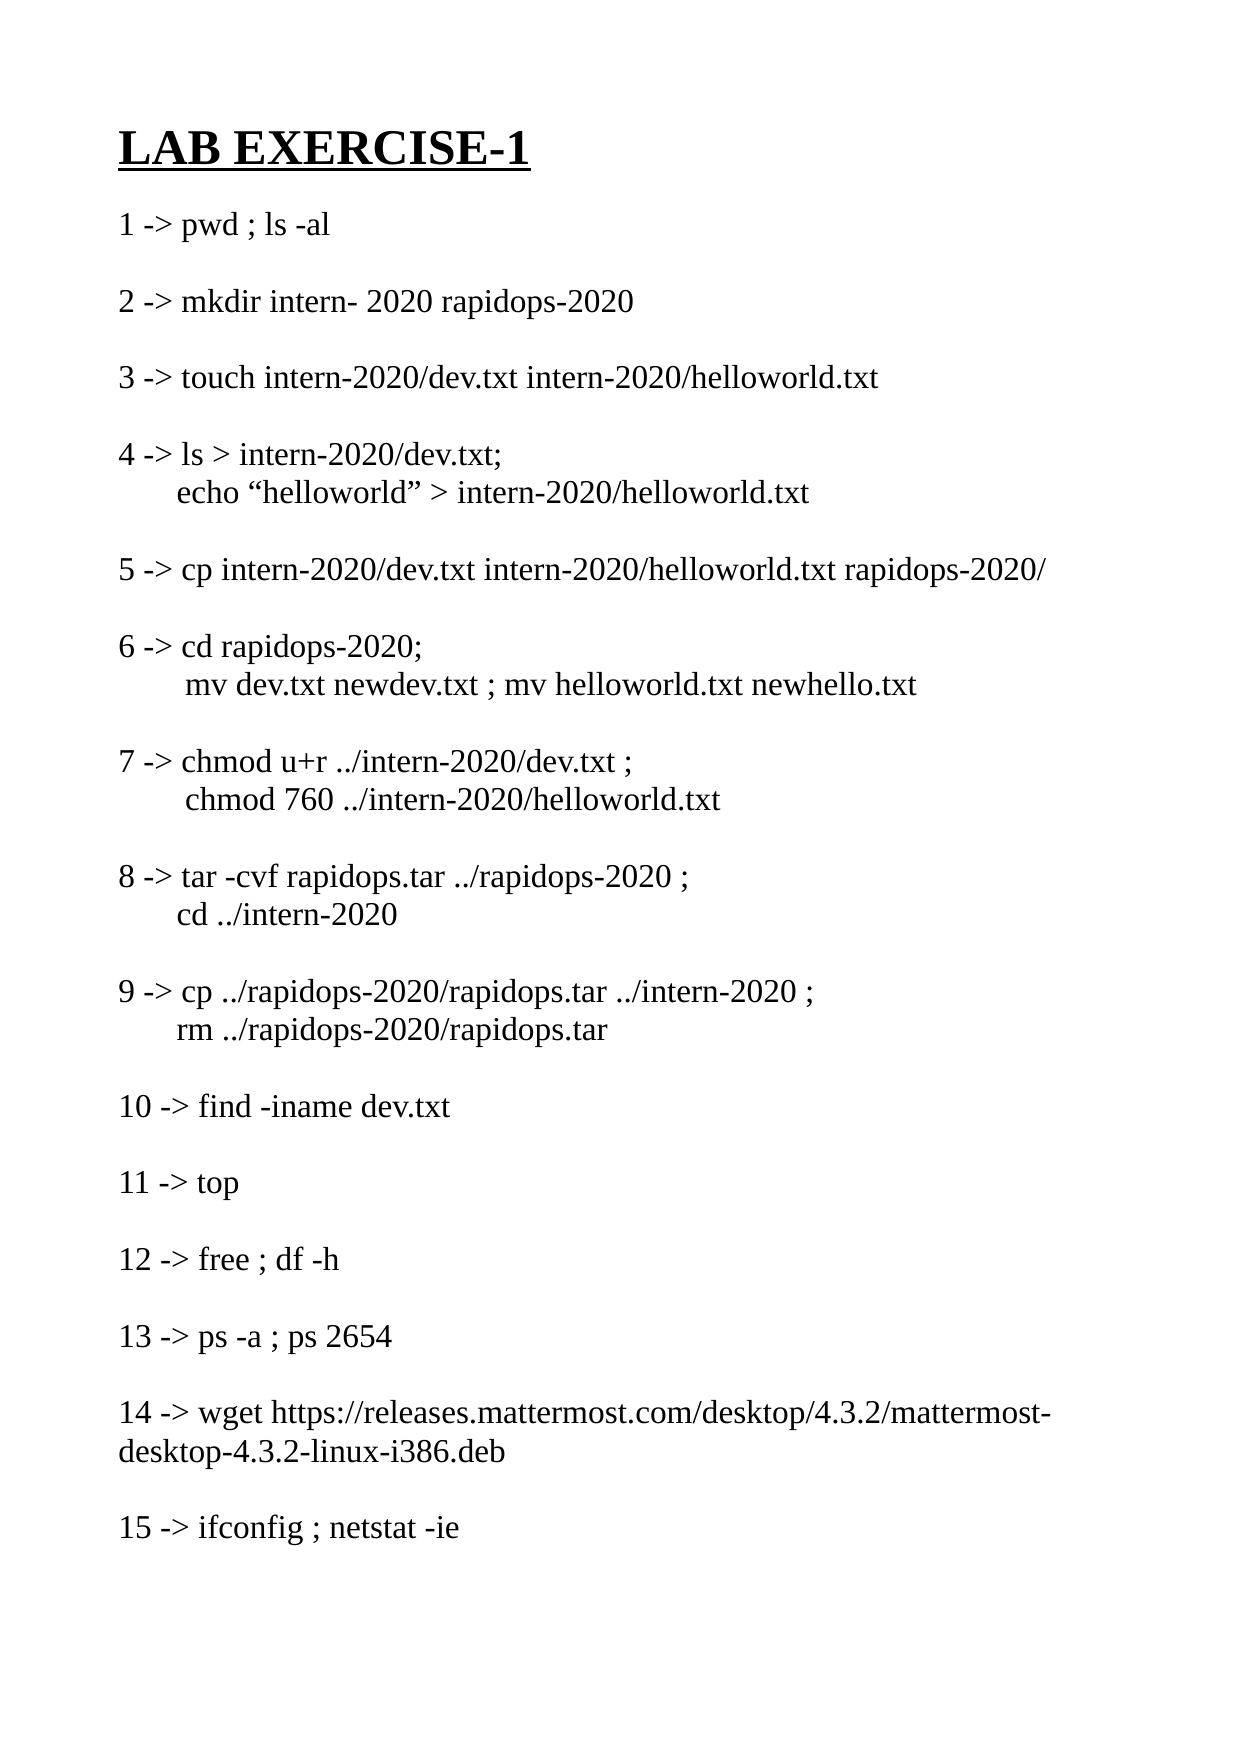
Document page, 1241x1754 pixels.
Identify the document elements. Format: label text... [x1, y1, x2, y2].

text 7 -> chmod u+r ../intern-2020/dev.txt ; [118, 741, 1122, 779]
text 11 -> top [118, 1163, 1122, 1201]
text 4 -> ls > intern-2020/dev.txt; [118, 434, 1122, 473]
text 15 -> ifconfig ; netstat -ie [118, 1508, 1122, 1546]
text cd ../intern-2020 [118, 894, 1122, 933]
text 1 -> pwd ; ls -al [118, 204, 1122, 243]
text 10 -> find -iname dev.txt [118, 1086, 1122, 1124]
text 12 -> free ; df -h [118, 1239, 1122, 1278]
text echo “helloworld” > intern-2020/helloworld.txt [118, 473, 1122, 549]
text 5 -> cp intern-2020/dev.txt intern-2020/helloworld.txt rapidops-2020/ [118, 549, 1122, 588]
text 2 -> mkdir intern- 2020 rapidops-2020 [118, 281, 1122, 319]
text mv dev.txt newdev.txt ; mv helloworld.txt newhello.txt [118, 664, 1122, 703]
text rm ../rapidops-2020/rapidops.tar [118, 1009, 1122, 1048]
text chmod 760 ../intern-2020/helloworld.txt [118, 779, 1122, 818]
text 13 -> ps -a ; ps 2654 [118, 1316, 1122, 1354]
text 14 -> wget https://releases.mattermost.com/desktop/4.3.2/mattermost-desktop-4.3.2-linux-i386.deb [118, 1393, 1122, 1469]
text 9 -> cp ../rapidops-2020/rapidops.tar ../intern-2020 ; [118, 971, 1122, 1009]
text 6 -> cd rapidops-2020; [118, 626, 1122, 664]
text LAB EXERCISE-1 [118, 118, 1122, 176]
text 3 -> touch intern-2020/dev.txt intern-2020/helloworld.txt [118, 358, 1122, 396]
text 8 -> tar -cvf rapidops.tar ../rapidops-2020 ; [118, 856, 1122, 894]
